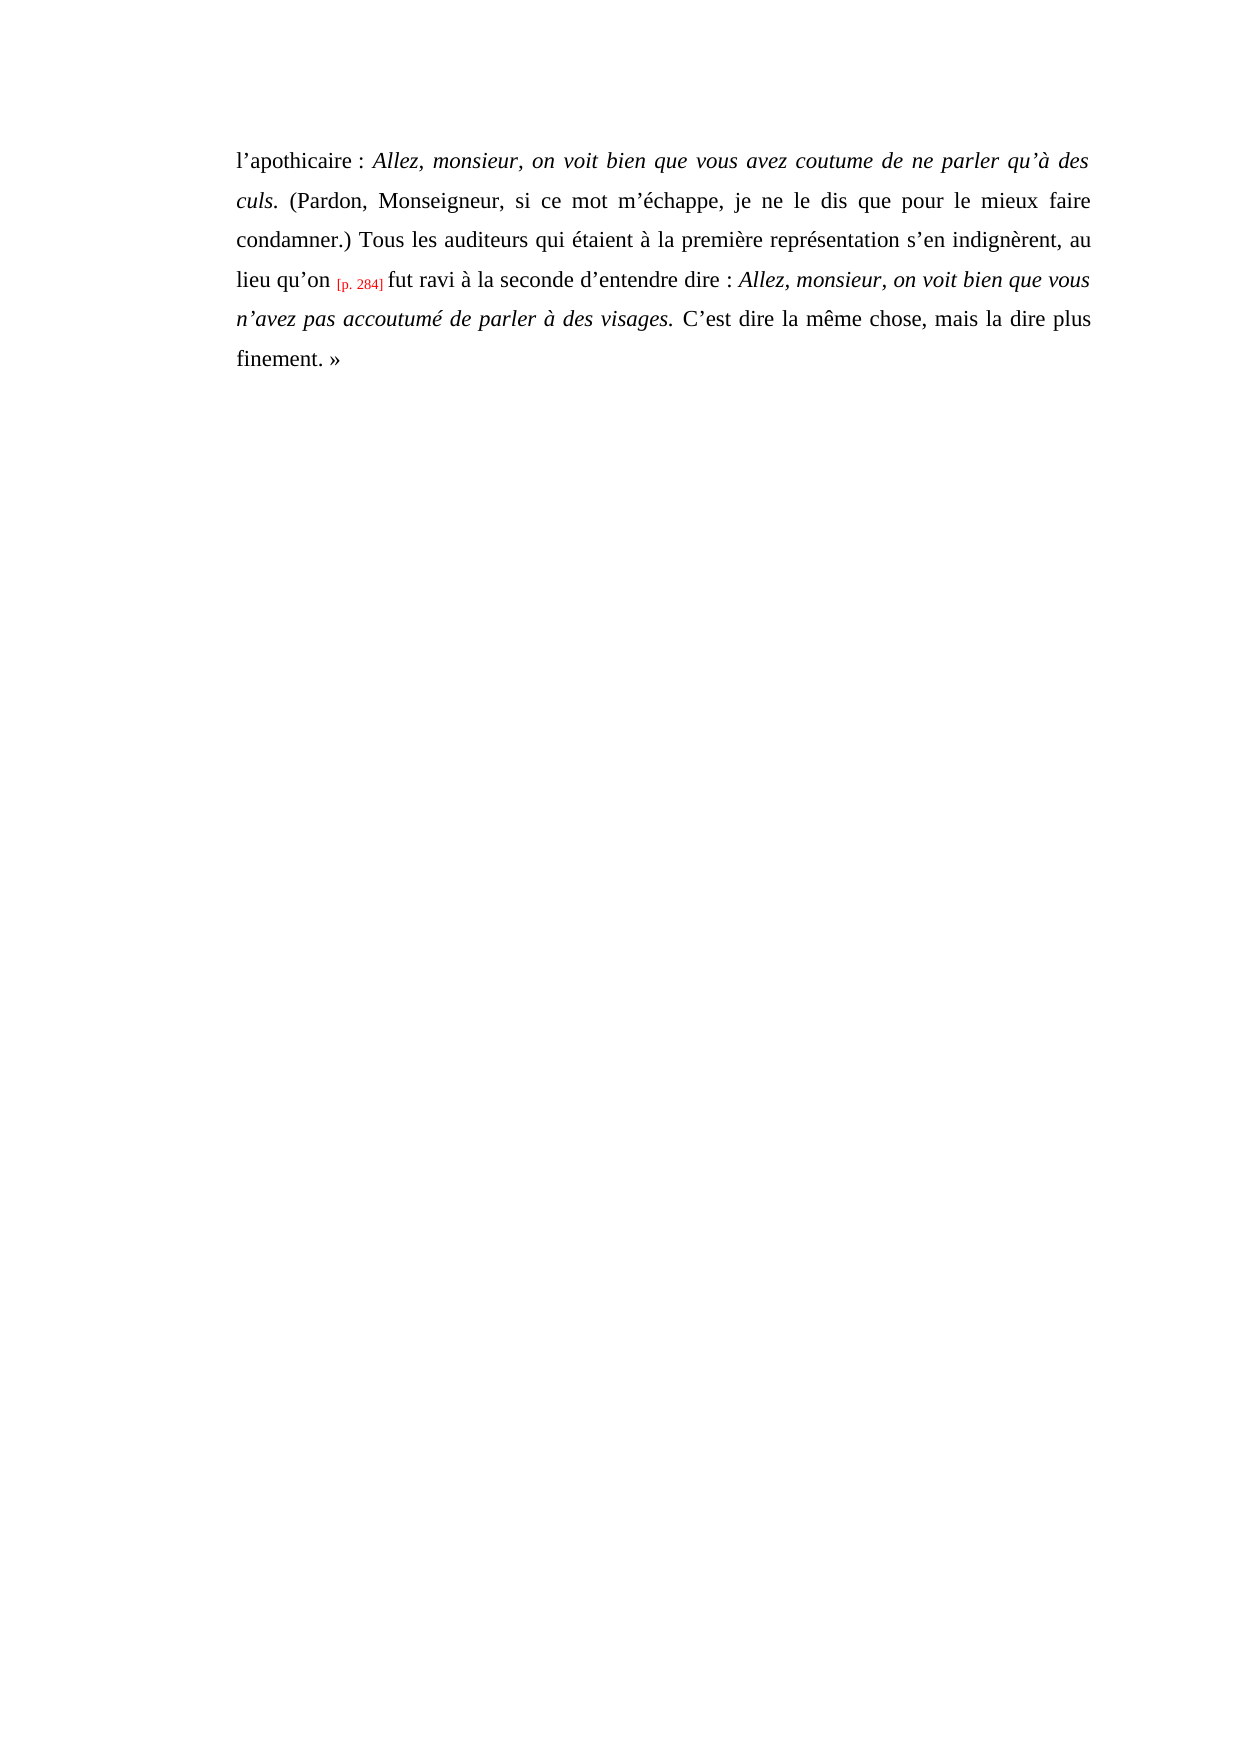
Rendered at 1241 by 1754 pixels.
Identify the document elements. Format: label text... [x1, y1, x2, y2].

text l’apothicaire : Allez, monsieur, on voit bien que vous avez coutume de ne parler qu’à des culs. (Pardon, Monseigneur, si ce mot m’échappe, je ne le dis que pour le mieux faire condamner.) Tous les auditeurs qui étaient à la première représentation s’en indignèrent, au lieu qu’on [p. 284] fut ravi à la seconde d’entendre dire : Allez, monsieur, on voit bien que vous n’avez pas accoutumé de parler à des visages. C’est dire la même chose, mais la dire plus finement. » [236, 148, 1093, 371]
